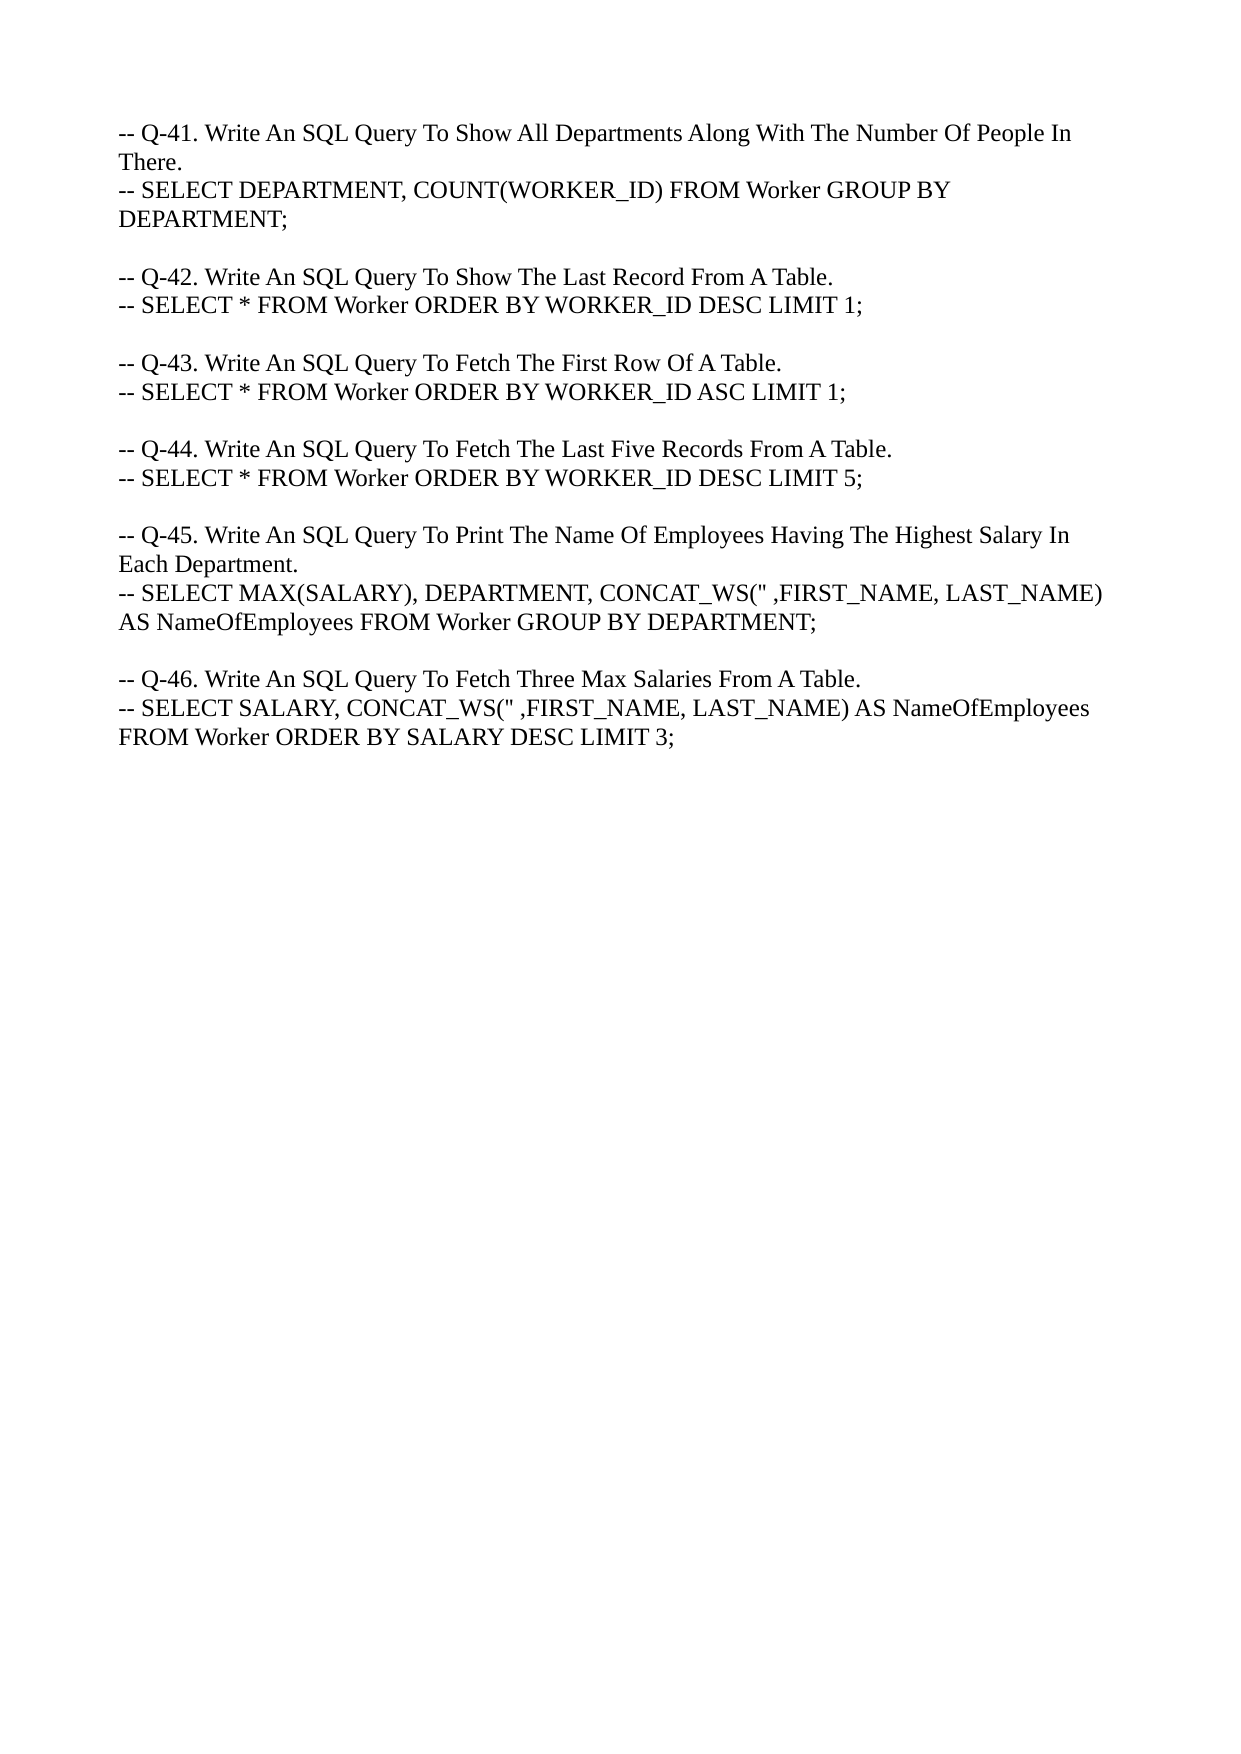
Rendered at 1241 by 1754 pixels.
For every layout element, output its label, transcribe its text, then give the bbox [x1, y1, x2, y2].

text -- Q-44. Write An SQL Query To Fetch The Last Five Records From A Table. [118, 434, 1122, 463]
text -- SELECT DEPARTMENT, COUNT(WORKER_ID) FROM Worker GROUP BY DEPARTMENT; [118, 176, 1122, 233]
text -- SELECT MAX(SALARY), DEPARTMENT, CONCAT_WS('' ,FIRST_NAME, LAST_NAME) AS NameOfEmployees FROM Worker GROUP BY DEPARTMENT; [118, 578, 1122, 636]
text -- SELECT SALARY, CONCAT_WS('' ,FIRST_NAME, LAST_NAME) AS NameOfEmployees FROM Worker ORDER BY SALARY DESC LIMIT 3; [118, 693, 1122, 751]
text -- Q-46. Write An SQL Query To Fetch Three Max Salaries From A Table. [118, 664, 1122, 693]
text -- SELECT * FROM Worker ORDER BY WORKER_ID DESC LIMIT 5; [118, 463, 1122, 492]
text -- SELECT * FROM Worker ORDER BY WORKER_ID DESC LIMIT 1; [118, 291, 1122, 319]
text -- Q-45. Write An SQL Query To Print The Name Of Employees Having The Highest Salary In Each Department. [118, 521, 1122, 578]
text -- Q-42. Write An SQL Query To Show The Last Record From A Table. [118, 262, 1122, 291]
text -- Q-41. Write An SQL Query To Show All Departments Along With The Number Of People In There. [118, 118, 1122, 176]
text -- Q-43. Write An SQL Query To Fetch The First Row Of A Table. [118, 348, 1122, 377]
text -- SELECT * FROM Worker ORDER BY WORKER_ID ASC LIMIT 1; [118, 377, 1122, 406]
